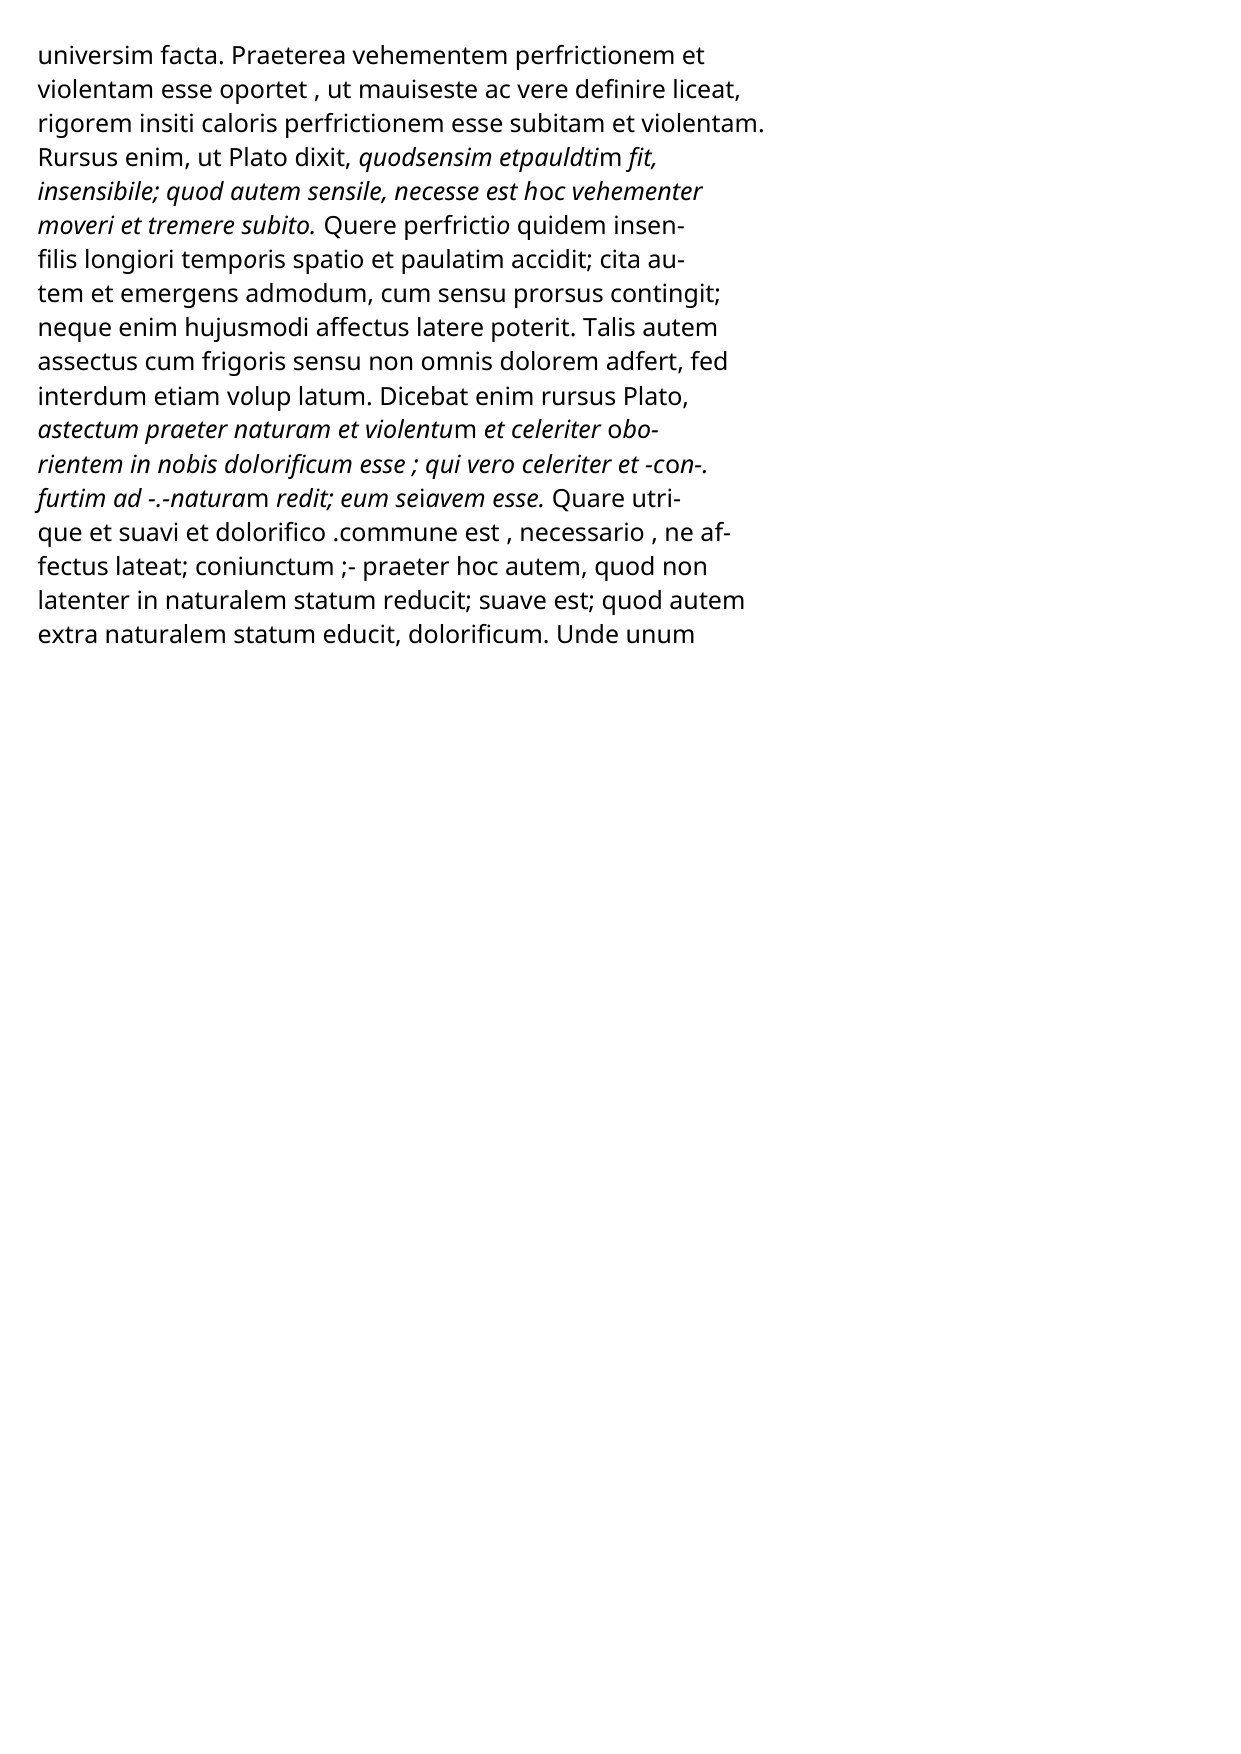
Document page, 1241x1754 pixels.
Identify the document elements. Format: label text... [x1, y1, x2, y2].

text universim facta. Praeterea vehementem perfrictionem et violentam esse oportet , ut mauiseste ac vere definire liceat, rigorem insiti caloris perfrictionem esse subitam et violentam. Rursus enim, ut Plato dixit, quodsensim etpauldtim fit, insensibile; quod autem sensile, necesse est hoc vehementer moveri et tremere subito. Quere perfrictio quidem insen- filis longiori temporis spatio et paulatim accidit; cita au- tem et emergens admodum, cum sensu prorsus contingit; neque enim hujusmodi affectus latere poterit. Talis autem assectus cum frigoris sensu non omnis dolorem adfert, fed interdum etiam volup latum. Dicebat enim rursus Plato, astectum praeter naturam et violentum et celeriter obo- rientem in nobis dolorificum esse ; qui vero celeriter et -con-. furtim ad -.-naturam redit; eum seiavem esse. Quare utri- que et suavi et dolorifico .commune est , necessario , ne af- fectus lateat; coniunctum ;- praeter hoc autem, quod non latenter in naturalem statum reducit; suave est; quod autem extra naturalem statum educit, dolorificum. Unde unum [37, 37, 1203, 651]
